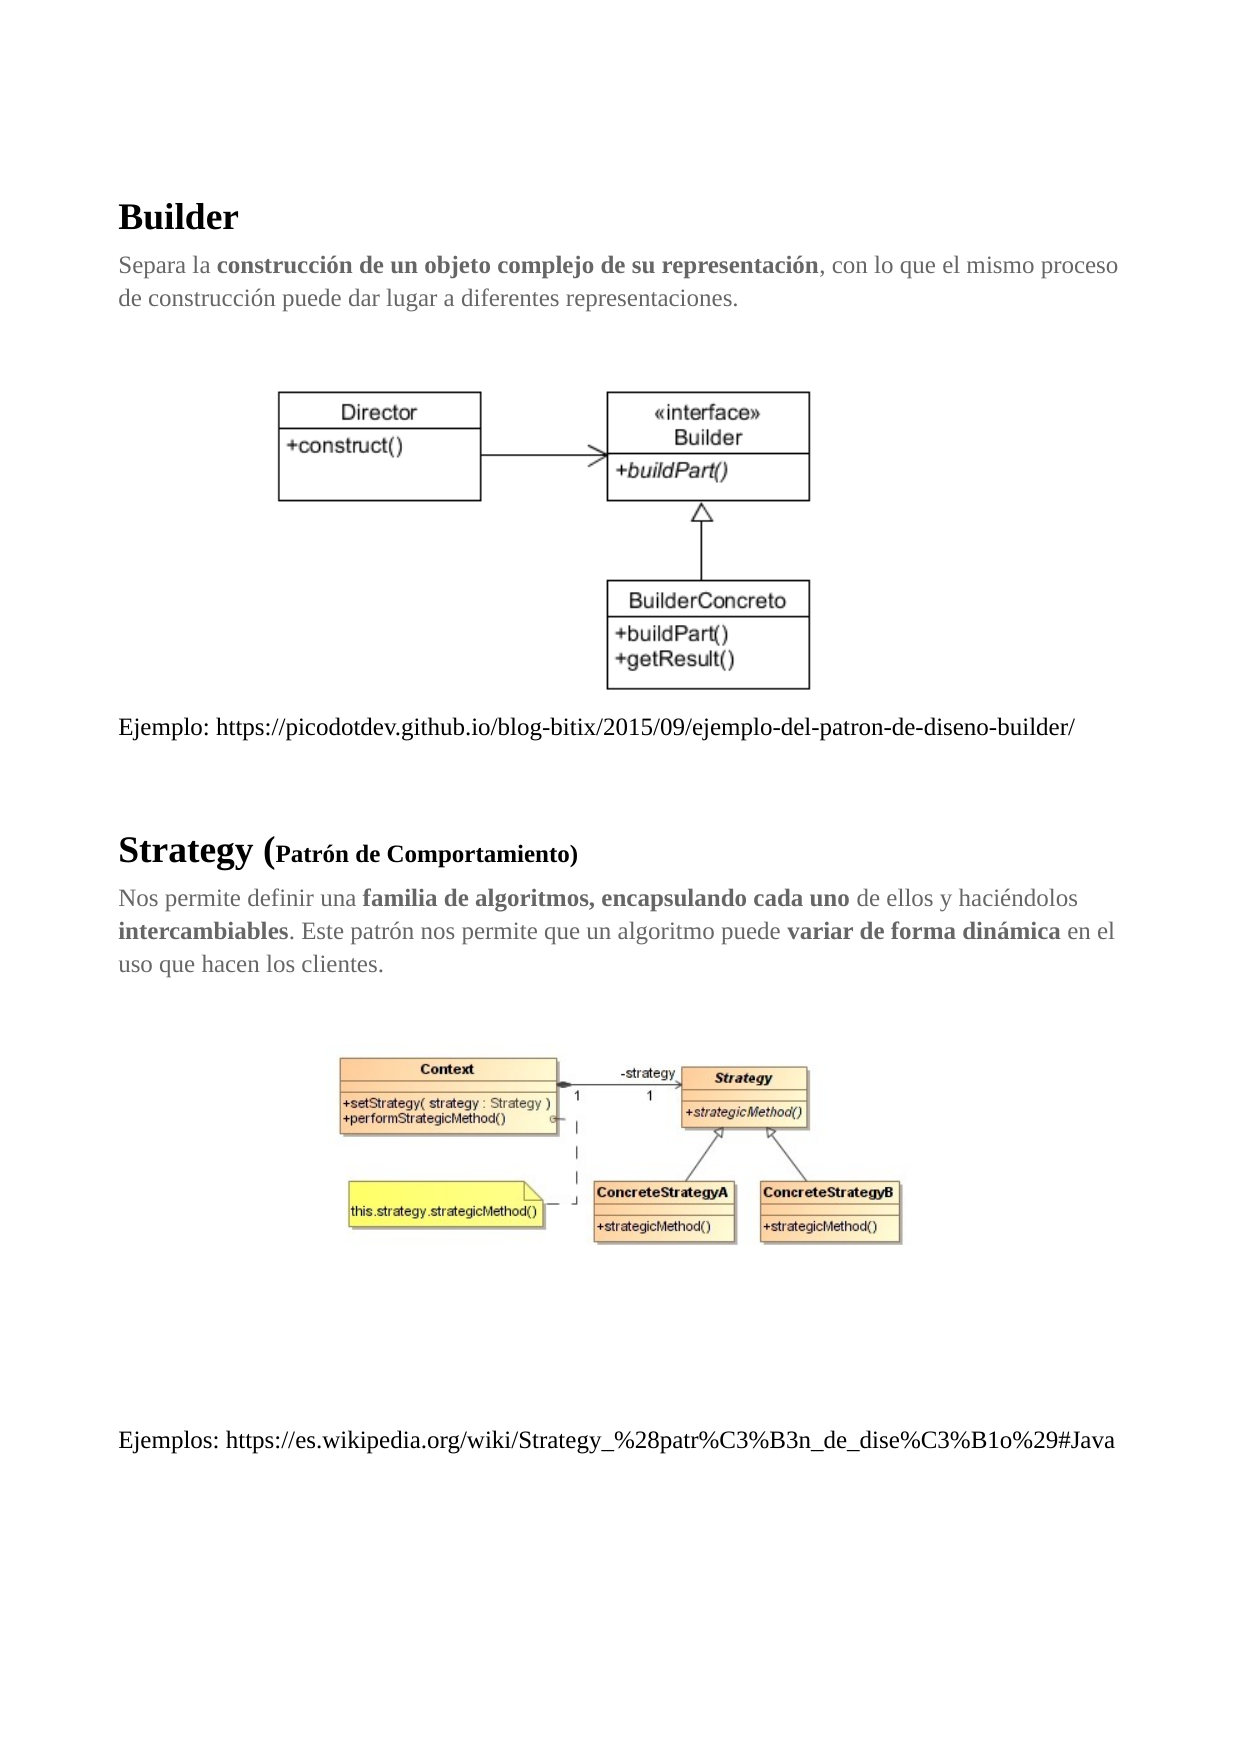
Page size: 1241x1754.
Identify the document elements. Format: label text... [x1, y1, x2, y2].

text Separa la construcción de un objeto complejo de su representación, con lo que el mismo proceso de construcción puede dar lugar a diferentes representaciones. [118, 250, 1122, 312]
subtitle Builder [118, 194, 1122, 238]
text Ejemplo: https://picodotdev.github.io/blog-bitix/2015/09/ejemplo-del-patron-de-diseno-builder/ [118, 712, 1122, 740]
subtitle Strategy (Patrón de Comportamiento) [118, 828, 1122, 871]
text Nos permite definir una familia de algoritmos, encapsulando cada uno de ellos y haciéndolos intercambiables. Este patrón nos permite que un algoritmo puede variar de forma dinámica en el uso que hacen los clientes. [118, 883, 1122, 978]
text Ejemplos: https://es.wikipedia.org/wiki/Strategy_%28patr%C3%B3n_de_dise%C3%B1o%29#Java [118, 1425, 1122, 1454]
picture [269, 384, 826, 704]
picture [326, 1044, 914, 1255]
